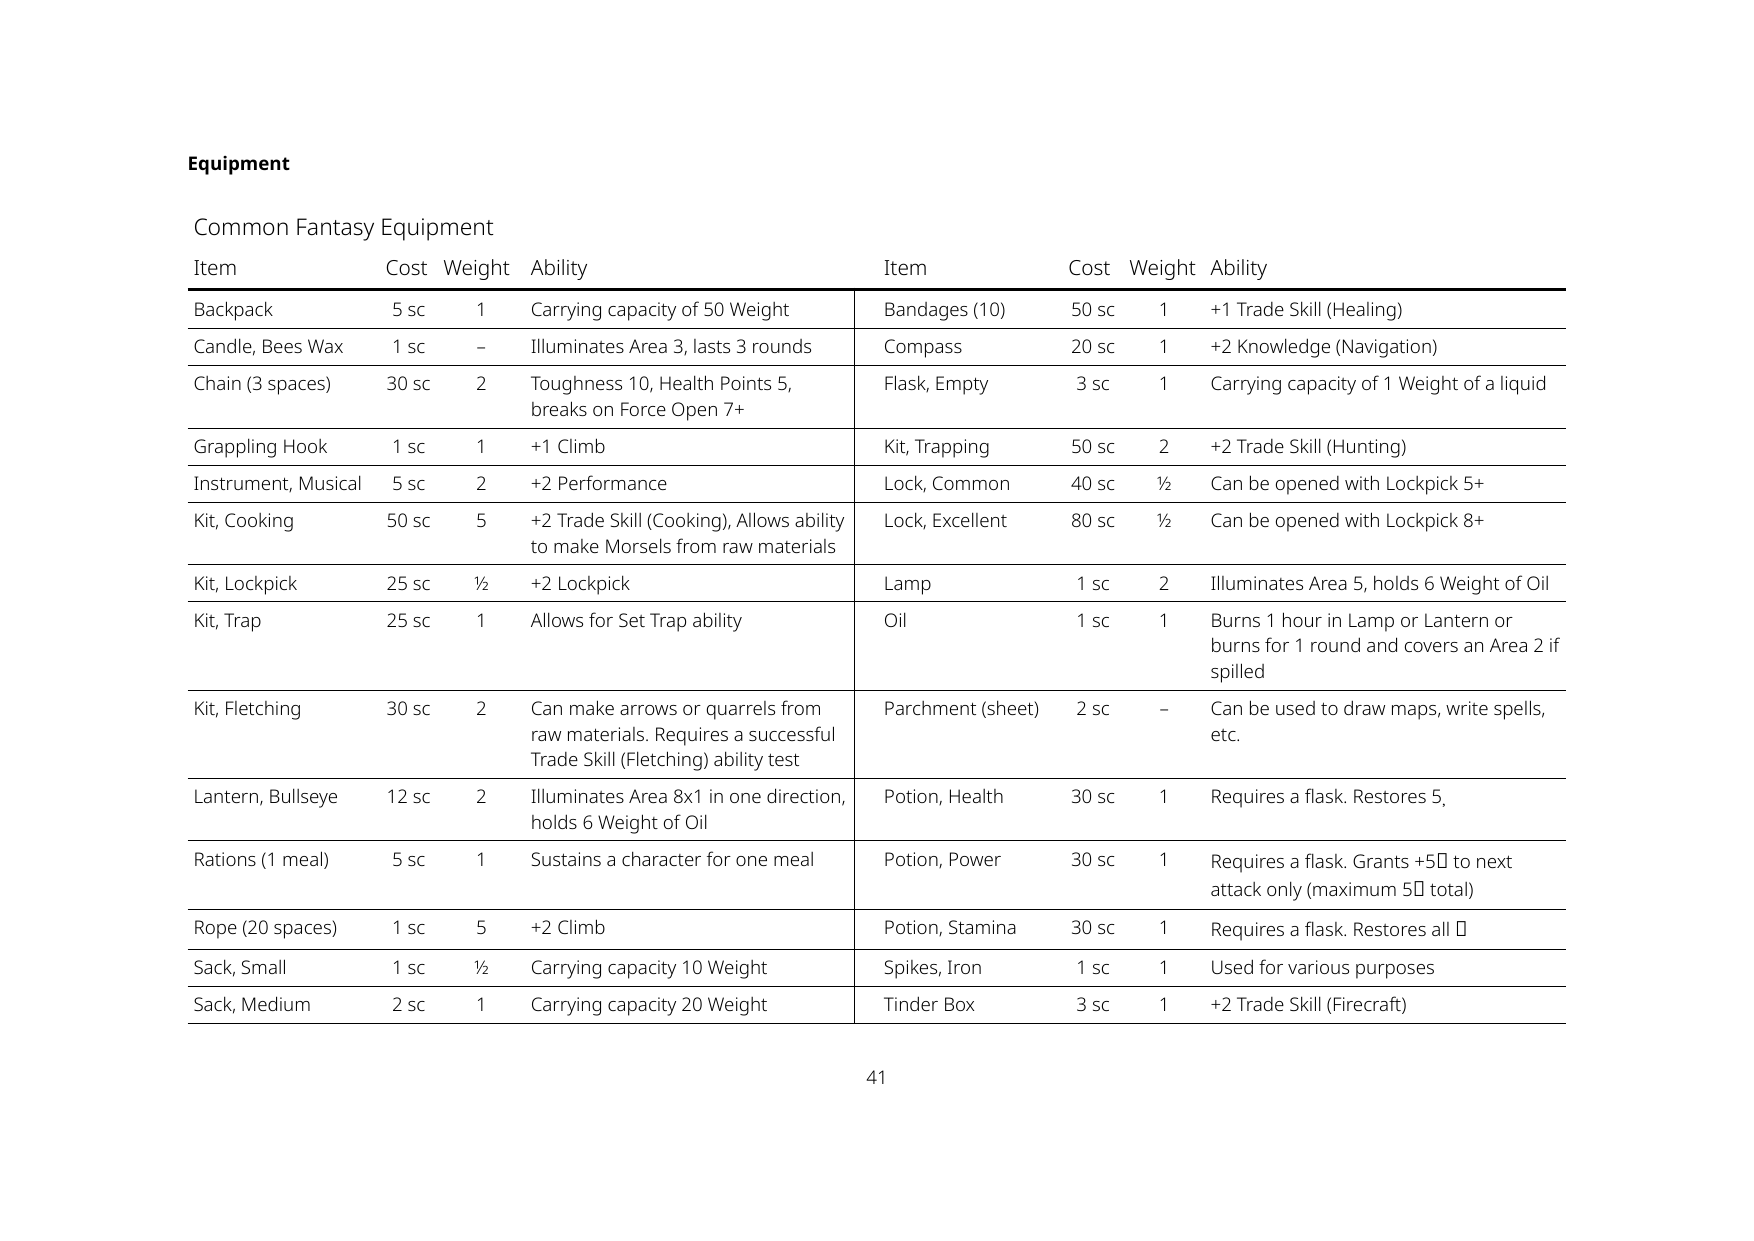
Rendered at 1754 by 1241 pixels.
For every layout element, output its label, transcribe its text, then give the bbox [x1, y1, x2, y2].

table_cell ½ [438, 950, 525, 986]
table_cell 5 [438, 503, 525, 564]
table_cell Illuminates Area 8x1 in one direction, holds 6 Weight of Oil [525, 779, 854, 840]
table_cell 12 sc [380, 779, 437, 840]
table_cell ½ [438, 565, 525, 601]
table_cell Cost [1063, 248, 1123, 288]
table_cell +2 Climb [525, 910, 854, 949]
table_cell Candle, Bees Wax [188, 329, 379, 365]
table_cell 2 [1123, 429, 1204, 464]
table_cell 2 sc [380, 987, 437, 1023]
table_cell 3 sc [1063, 987, 1123, 1023]
table_cell Backpack [188, 291, 379, 328]
table_cell – [438, 329, 525, 365]
table_cell 1 sc [380, 950, 437, 986]
table_cell Used for various purposes [1205, 950, 1566, 986]
table_cell 1 [1123, 950, 1204, 986]
table_cell 25 sc [380, 602, 437, 689]
table_cell [855, 779, 878, 840]
table_cell 20 sc [1063, 329, 1123, 365]
table_cell 40 sc [1063, 466, 1123, 502]
table_cell Potion, Health [878, 779, 1062, 840]
table_cell 1 [1123, 366, 1204, 427]
table_cell Illuminates Area 3, lasts 3 rounds [525, 329, 854, 365]
table_cell +2 Performance [525, 466, 854, 502]
table_cell 2 [438, 691, 525, 778]
table_cell Sack, Small [188, 950, 379, 986]
table_cell Carrying capacity of 50 Weight [525, 291, 854, 328]
table_cell 1 sc [1063, 602, 1123, 689]
table_cell Kit, Cooking [188, 503, 379, 564]
table_cell Compass [878, 329, 1062, 365]
table_cell Oil [878, 602, 1062, 689]
table_cell Allows for Set Trap ability [525, 602, 854, 689]
table_cell 1 [1123, 910, 1204, 949]
table_cell 80 sc [1063, 503, 1123, 564]
table_cell Cost [380, 248, 437, 288]
table_cell Chain (3 spaces) [188, 366, 379, 427]
table_cell Sack, Medium [188, 987, 379, 1023]
table_cell Item [188, 248, 379, 288]
table_cell Weight [438, 248, 525, 288]
table_cell Lock, Excellent [878, 503, 1062, 564]
table_cell Carrying capacity 20 Weight [525, 987, 854, 1023]
table_cell Spikes, Iron [878, 950, 1062, 986]
table_cell [855, 366, 878, 427]
table_cell [855, 429, 878, 464]
table_cell 2 [438, 466, 525, 502]
table_cell 25 sc [380, 565, 437, 601]
table_cell Item [878, 248, 1062, 288]
table_cell Rope (20 spaces) [188, 910, 379, 949]
table_cell 1 [438, 291, 525, 328]
table_cell [855, 841, 878, 909]
table_cell 1 [1123, 602, 1204, 689]
table_cell [855, 987, 878, 1023]
table_cell Potion, Power [878, 841, 1062, 909]
table_cell Can be opened with Lockpick 8+ [1205, 503, 1566, 564]
table_cell Potion, Stamina [878, 910, 1062, 949]
table_cell 1 [438, 841, 525, 909]
table_cell Carrying capacity 10 Weight [525, 950, 854, 986]
table_cell 2 [438, 366, 525, 427]
table_cell Tinder Box [878, 987, 1062, 1023]
table_cell ½ [1123, 466, 1204, 502]
table_cell 1 sc [380, 910, 437, 949]
table_cell [855, 503, 878, 564]
table_cell 5 sc [380, 466, 437, 502]
table_cell 50 sc [1063, 429, 1123, 464]
table_cell Parchment (sheet) [878, 691, 1062, 778]
table_cell Bandages (10) [878, 291, 1062, 328]
table_cell [855, 691, 878, 778]
table_cell 5 [438, 910, 525, 949]
table_cell Can make arrows or quarrels from raw materials. Requires a successful Trade Skill (Fletching) ability test [525, 691, 854, 778]
table_cell [855, 466, 878, 502]
table_cell 2 [438, 779, 525, 840]
table_cell Kit, Trapping [878, 429, 1062, 464]
table_cell +2 Lockpick [525, 565, 854, 601]
table_cell 1 [1123, 987, 1204, 1023]
table_cell 1 [1123, 291, 1204, 328]
table_cell – [1123, 691, 1204, 778]
table_cell Rations (1 meal) [188, 841, 379, 909]
table_cell 5 sc [380, 841, 437, 909]
table_cell [855, 910, 878, 949]
table_cell [855, 291, 878, 328]
table_cell +2 Trade Skill (Cooking), Allows ability to make Morsels from raw materials [525, 503, 854, 564]
table_cell +2 Trade Skill (Hunting) [1205, 429, 1566, 464]
table_cell Lamp [878, 565, 1062, 601]
table_cell 1 sc [1063, 565, 1123, 601]
table_cell Toughness 10, Health Points 5, breaks on Force Open 7+ [525, 366, 854, 427]
table_cell 1 [1123, 841, 1204, 909]
table_cell 2 [1123, 565, 1204, 601]
table_cell 1 [1123, 329, 1204, 365]
table_cell +1 Trade Skill (Healing) [1205, 291, 1566, 328]
table_cell 1 sc [380, 429, 437, 464]
table_cell 3 sc [1063, 366, 1123, 427]
table_cell Kit, Trap [188, 602, 379, 689]
table_cell 30 sc [1063, 841, 1123, 909]
table_cell [855, 329, 878, 365]
table_cell Kit, Lockpick [188, 565, 379, 601]
table_cell +2 Trade Skill (Firecraft) [1205, 987, 1566, 1023]
table_cell 30 sc [1063, 779, 1123, 840]
table_cell Lock, Common [878, 466, 1062, 502]
table_cell 30 sc [380, 691, 437, 778]
table_cell [855, 565, 878, 601]
table_cell Grappling Hook [188, 429, 379, 464]
table_cell 30 sc [1063, 910, 1123, 949]
table_cell +1 Climb [525, 429, 854, 464]
table_cell Kit, Fletching [188, 691, 379, 778]
table_cell Can be used to draw maps, write spells, etc. [1205, 691, 1566, 778]
table_cell Weight [1123, 248, 1204, 288]
table_cell 1 [438, 429, 525, 464]
table_cell 50 sc [1063, 291, 1123, 328]
table_cell Burns 1 hour in Lamp or Lantern or burns for 1 round and covers an Area 2 if spilled [1205, 602, 1566, 689]
table_cell Carrying capacity of 1 Weight of a liquid [1205, 366, 1566, 427]
table_cell Requires a flask. Restores all  [1205, 910, 1566, 949]
table_cell Sustains a character for one meal [525, 841, 854, 909]
table_cell Illuminates Area 5, holds 6 Weight of Oil [1205, 565, 1566, 601]
table_cell 1 sc [1063, 950, 1123, 986]
table_cell 1 [438, 987, 525, 1023]
table_cell [855, 950, 878, 986]
table_cell +2 Knowledge (Navigation) [1205, 329, 1566, 365]
table_cell Requires a flask. Restores 5 [1205, 779, 1566, 840]
table_cell Instrument, Musical [188, 466, 379, 502]
table_header Common Fantasy Equipment [188, 205, 1566, 248]
table_cell Ability [1205, 248, 1566, 288]
table_cell 1 [1123, 779, 1204, 840]
table_cell Can be opened with Lockpick 5+ [1205, 466, 1566, 502]
table_cell 1 sc [380, 329, 437, 365]
table_cell 5 sc [380, 291, 437, 328]
table_cell 50 sc [380, 503, 437, 564]
table_cell Lantern, Bullseye [188, 779, 379, 840]
table_cell 1 [438, 602, 525, 689]
table_cell [855, 602, 878, 689]
table_cell 2 sc [1063, 691, 1123, 778]
table_cell Requires a flask. Grants +5 to next attack only (maximum 5 total) [1205, 841, 1566, 909]
table_cell Flask, Empty [878, 366, 1062, 427]
table_cell ½ [1123, 503, 1204, 564]
table_cell [855, 248, 878, 288]
table_cell Ability [525, 248, 854, 288]
table_cell 30 sc [380, 366, 437, 427]
